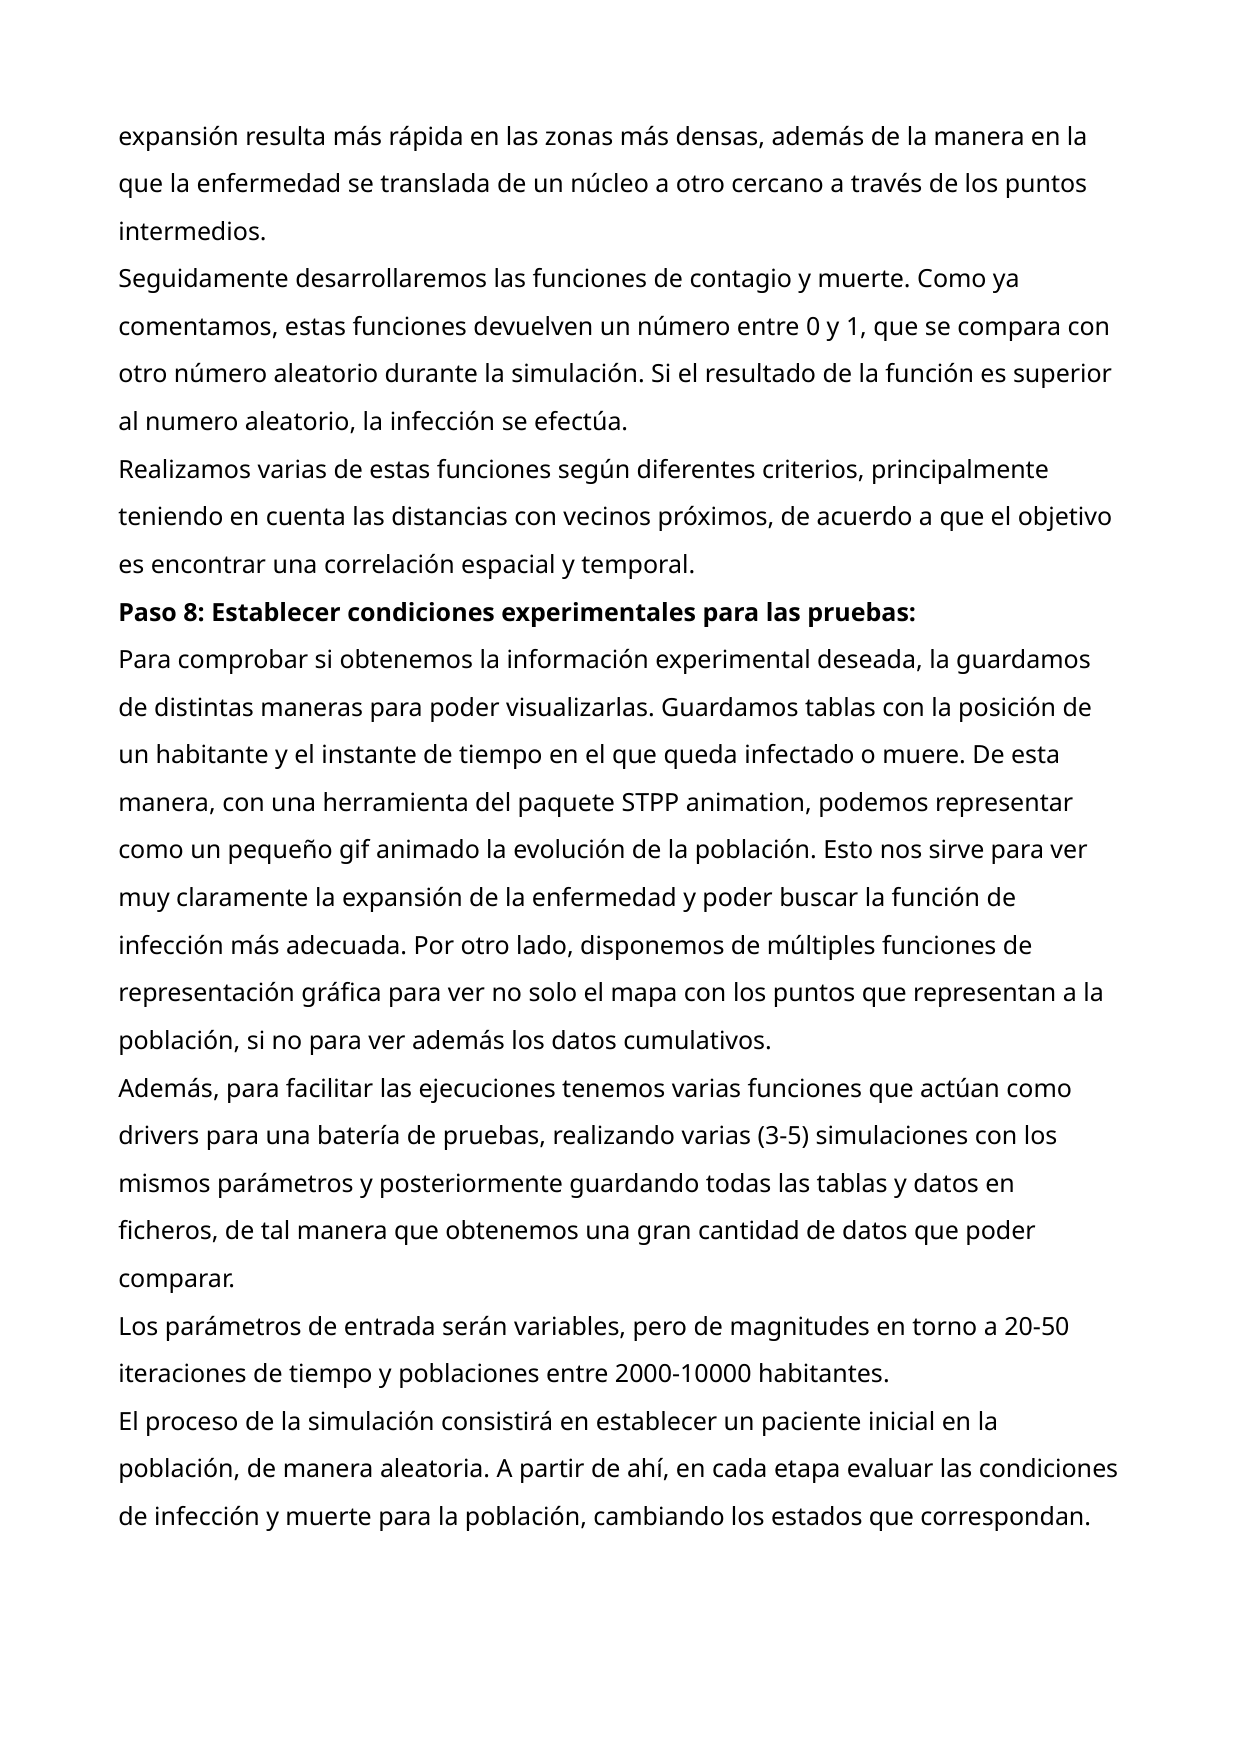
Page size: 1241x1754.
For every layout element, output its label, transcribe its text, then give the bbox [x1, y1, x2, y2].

text Realizamos varias de estas funciones según diferentes criterios, principalmente teniendo en cuenta las distancias con vecinos próximos, de acuerdo a que el objetivo es encontrar una correlación espacial y temporal. [118, 451, 1122, 581]
text Los parámetros de entrada serán variables, pero de magnitudes en torno a 20-50 iteraciones de tiempo y poblaciones entre 2000-10000 habitantes. [118, 1308, 1122, 1390]
text Además, para facilitar las ejecuciones tenemos varias funciones que actúan como drivers para una batería de pruebas, realizando varias (3-5) simulaciones con los mismos parámetros y posteriormente guardando todas las tablas y datos en ficheros, de tal manera que obtenemos una gran cantidad de datos que poder comparar. [118, 1070, 1122, 1295]
text Paso 8: Establecer condiciones experimentales para las pruebas: [118, 594, 1122, 628]
text Seguidamente desarrollaremos las funciones de contagio y muerte. Como ya comentamos, estas funciones devuelven un número entre 0 y 1, que se compara con otro número aleatorio durante la simulación. Si el resultado de la función es superior al numero aleatorio, la infección se efectúa. [118, 261, 1122, 438]
text Para comprobar si obtenemos la información experimental deseada, la guardamos de distintas maneras para poder visualizarlas. Guardamos tablas con la posición de un habitante y el instante de tiempo en el que queda infectado o muere. De esta manera, con una herramienta del paquete STPP animation, podemos representar como un pequeño gif animado la evolución de la población. Esto nos sirve para ver muy claramente la expansión de la enfermedad y poder buscar la función de infección más adecuada. Por otro lado, disponemos de múltiples funciones de representación gráfica para ver no solo el mapa con los puntos que representan a la población, si no para ver además los datos cumulativos. [118, 642, 1122, 1057]
text expansión resulta más rápida en las zonas más densas, además de la manera en la que la enfermedad se translada de un núcleo a otro cercano a través de los puntos intermedios. [118, 118, 1122, 247]
text El proceso de la simulación consistirá en establecer un paciente inicial en la población, de manera aleatoria. A partir de ahí, en cada etapa evaluar las condiciones de infección y muerte para la población, cambiando los estados que correspondan. [118, 1403, 1122, 1533]
